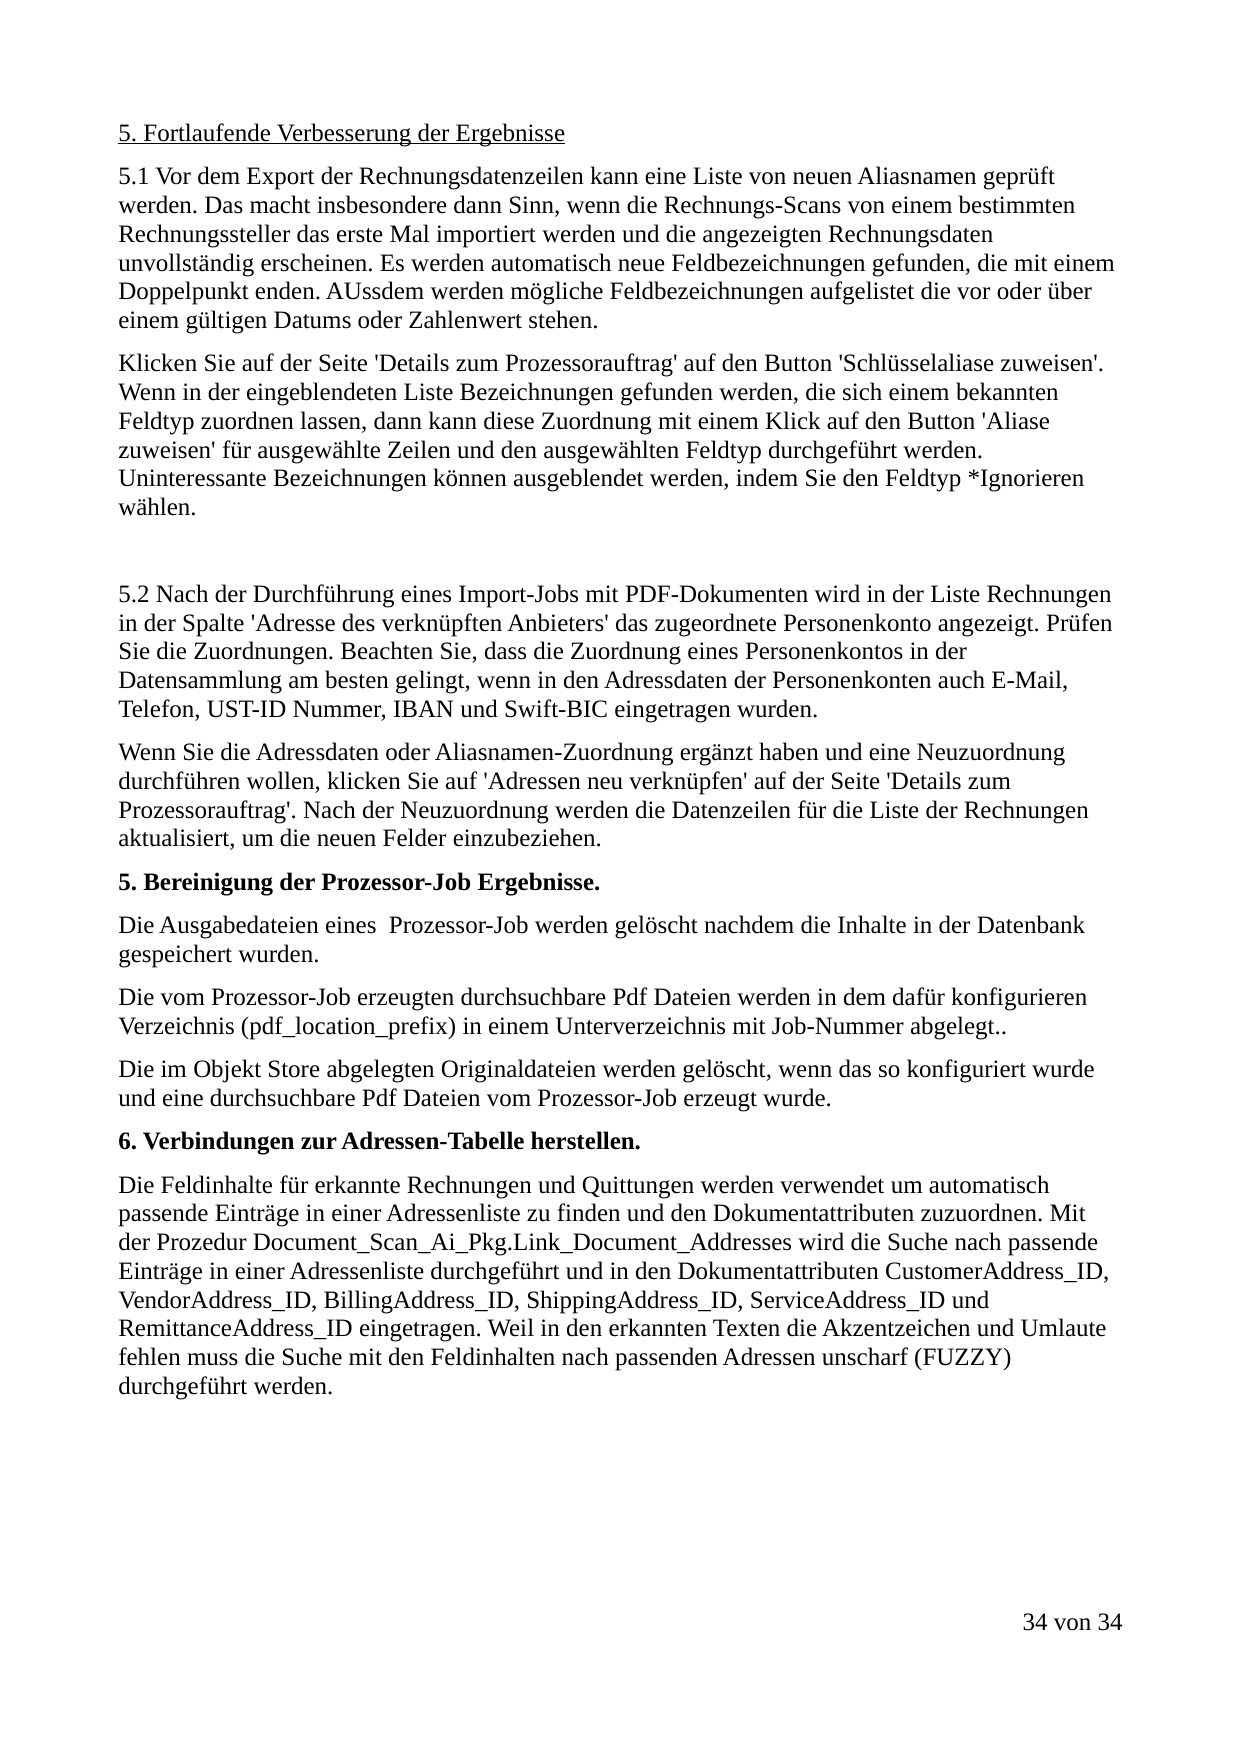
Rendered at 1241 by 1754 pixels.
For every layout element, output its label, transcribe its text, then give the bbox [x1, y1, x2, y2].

text Wenn Sie die Adressdaten oder Aliasnamen-Zuordnung ergänzt haben und eine Neuzuordnung durchführen wollen, klicken Sie auf 'Adressen neu verknüpfen' auf der Seite 'Details zum Prozessorauftrag'. Nach der Neuzuordnung werden die Datenzeilen für die Liste der Rechnungen aktualisiert, um die neuen Felder einzubeziehen. [118, 737, 1122, 852]
text 5. Bereinigung der Prozessor-Job Ergebnisse. [118, 867, 1122, 896]
text Die Feldinhalte für erkannte Rechnungen und Quittungen werden verwendet um automatisch passende Einträge in einer Adressenliste zu finden und den Dokumentattributen zuzuordnen. Mit der Prozedur Document_Scan_Ai_Pkg.Link_Document_Addresses wird die Suche nach passende Einträge in einer Adressenliste durchgeführt und in den Dokumentattributen CustomerAddress_ID, VendorAddress_ID, BillingAddress_ID, ShippingAddress_ID, ServiceAddress_ID und RemittanceAddress_ID eingetragen. Weil in den erkannten Texten die Akzentzeichen und Umlaute fehlen muss die Suche mit den Feldinhalten nach passenden Adressen unscharf (FUZZY) durchgeführt werden. [118, 1170, 1122, 1400]
text Die Ausgabedateien eines Prozessor-Job werden gelöscht nachdem die Inhalte in der Datenbank gespeichert wurden. [118, 910, 1122, 968]
text 6. Verbindungen zur Adressen-Tabelle herstellen. [118, 1126, 1122, 1155]
text Die vom Prozessor-Job erzeugten durchsuchbare Pdf Dateien werden in dem dafür konfigurieren Verzeichnis (pdf_location_prefix) in einem Unterverzeichnis mit Job-Nummer abgelegt.. [118, 982, 1122, 1040]
text 5. Fortlaufende Verbesserung der Ergebnisse [118, 118, 1122, 147]
text Klicken Sie auf der Seite 'Details zum Prozessorauftrag' auf den Button 'Schlüsselaliase zuweisen'. Wenn in der eingeblendeten Liste Bezeichnungen gefunden werden, die sich einem bekannten Feldtyp zuordnen lassen, dann kann diese Zuordnung mit einem Klick auf den Button 'Aliase zuweisen' für ausgewählte Zeilen und den ausgewählten Feldtyp durchgeführt werden. Uninteressante Bezeichnungen können ausgeblendet werden, indem Sie den Feldtyp *Ignorieren wählen. [118, 348, 1122, 521]
text 5.1 Vor dem Export der Rechnungsdatenzeilen kann eine Liste von neuen Aliasnamen geprüft werden. Das macht insbesondere dann Sinn, wenn die Rechnungs-Scans von einem bestimmten Rechnungssteller das erste Mal importiert werden und die angezeigten Rechnungsdaten unvollständig erscheinen. Es werden automatisch neue Feldbezeichnungen gefunden, die mit einem Doppelpunkt enden. AUssdem werden mögliche Feldbezeichnungen aufgelistet die vor oder über einem gültigen Datums oder Zahlenwert stehen. [118, 161, 1122, 334]
text 5.2 Nach der Durchführung eines Import-Jobs mit PDF-Dokumenten wird in der Liste Rechnungen in der Spalte 'Adresse des verknüpften Anbieters' das zugeordnete Personenkonto angezeigt. Prüfen Sie die Zuordnungen. Beachten Sie, dass die Zuordnung eines Personenkontos in der Datensammlung am besten gelingt, wenn in den Adressdaten der Personenkonten auch E-Mail, Telefon, UST-ID Nummer, IBAN und Swift-BIC eingetragen wurden. [118, 579, 1122, 723]
text Die im Objekt Store abgelegten Originaldateien werden gelöscht, wenn das so konfiguriert wurde und eine durchsuchbare Pdf Dateien vom Prozessor-Job erzeugt wurde. [118, 1054, 1122, 1112]
